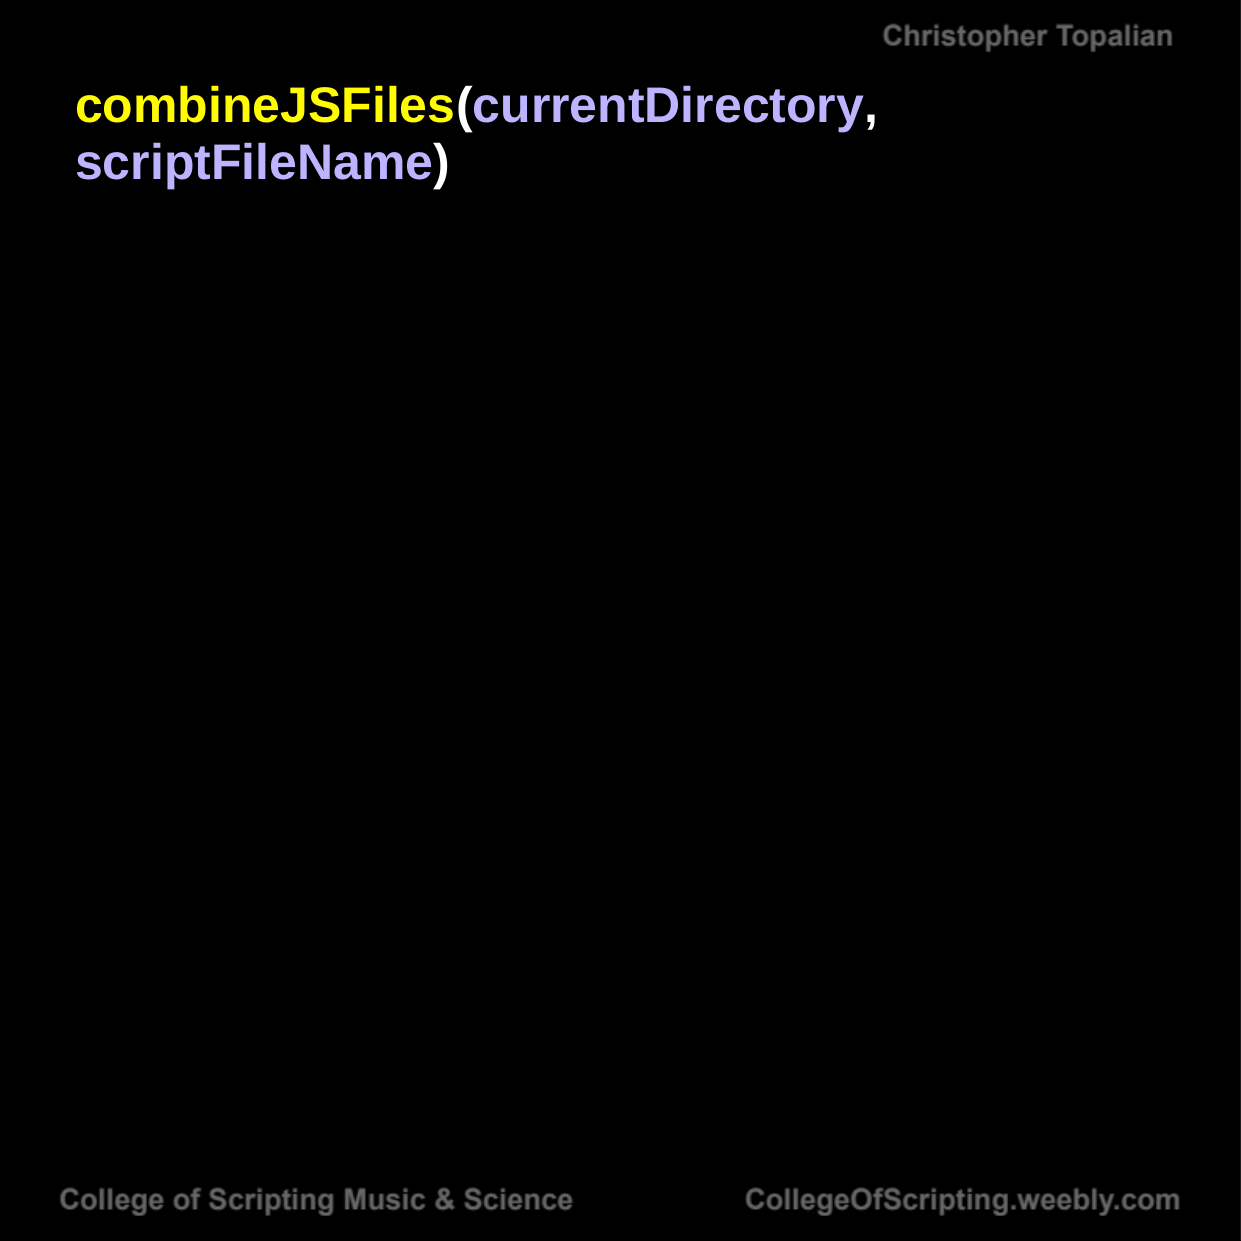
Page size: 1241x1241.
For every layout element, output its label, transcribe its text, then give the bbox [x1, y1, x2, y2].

text combineJSFiles(currentDirectory, scriptFileName) [75, 75, 1166, 190]
